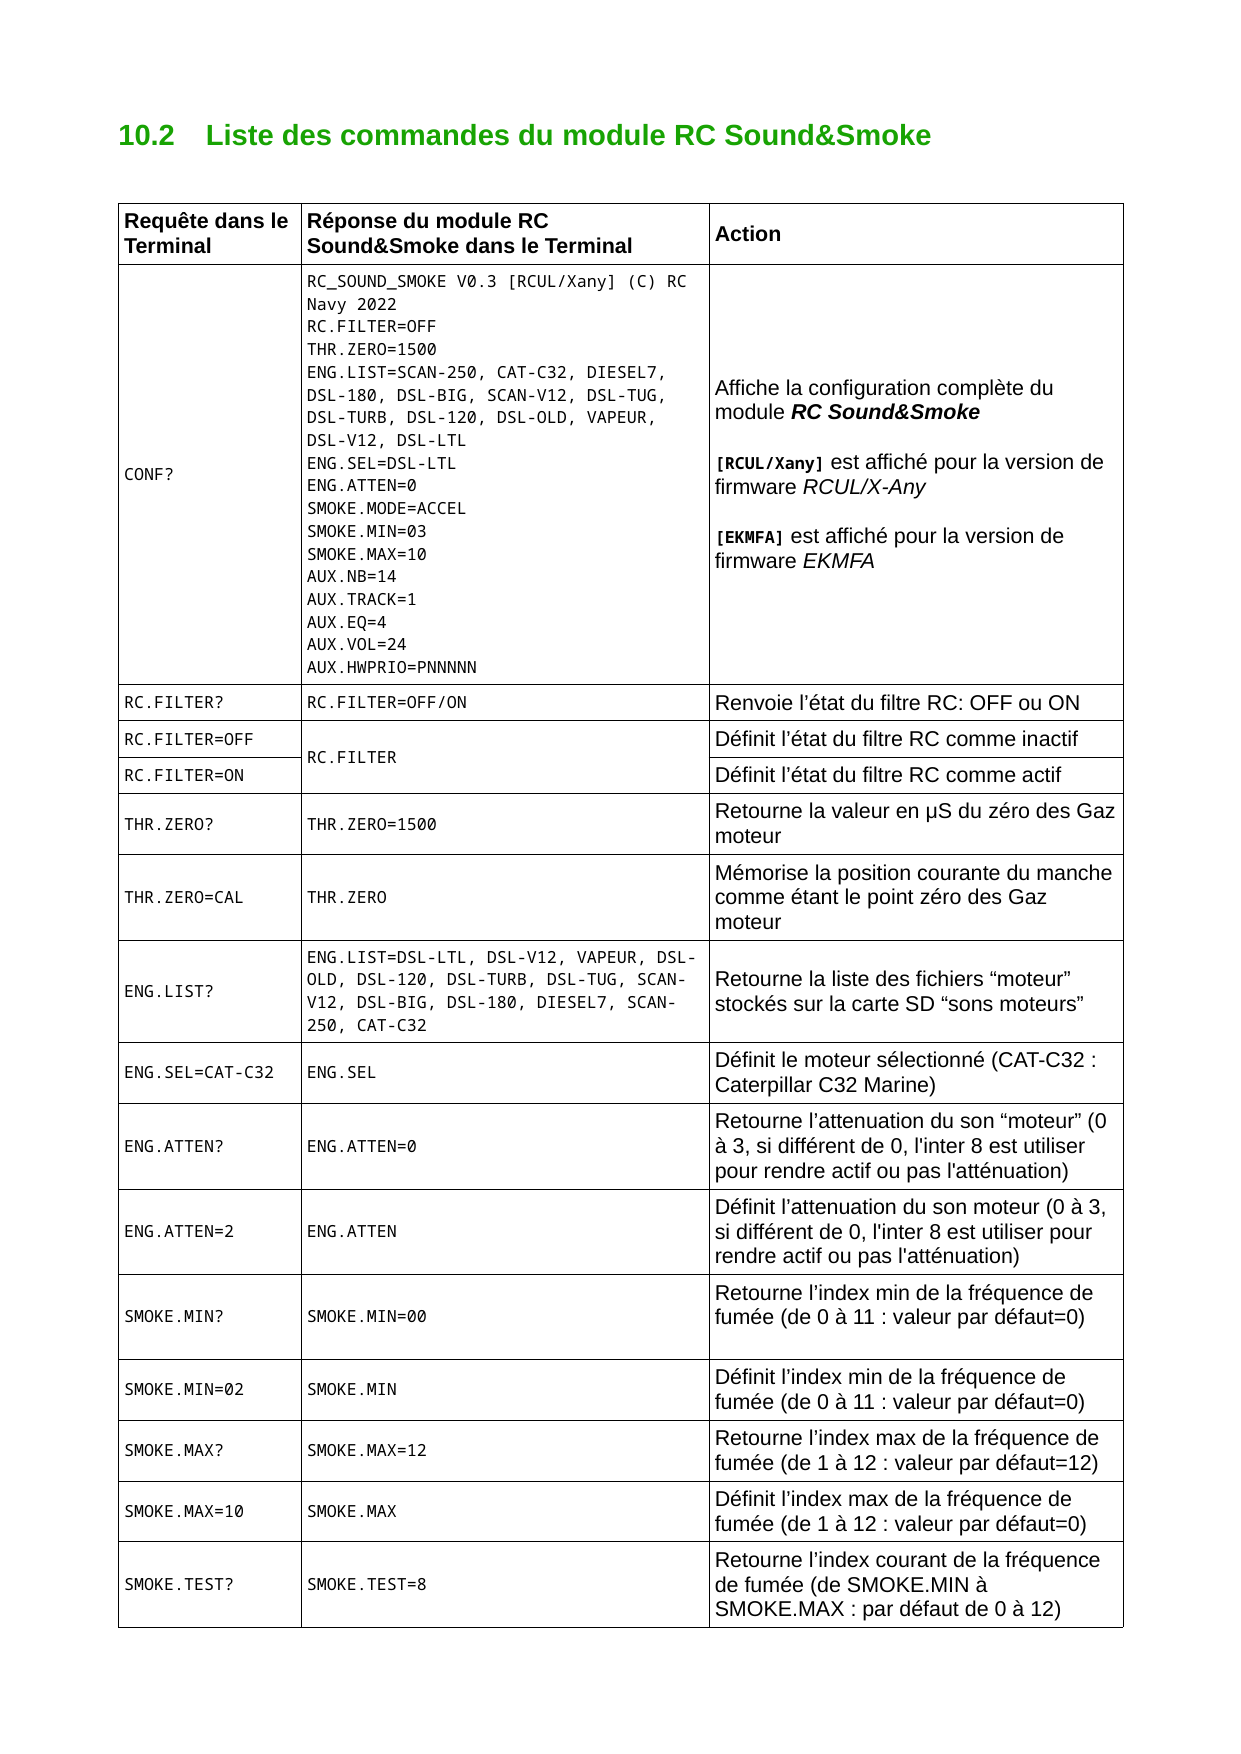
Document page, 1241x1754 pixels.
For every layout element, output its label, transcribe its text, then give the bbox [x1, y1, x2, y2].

table_cell SMOKE.MAX? [119, 1421, 301, 1481]
table_cell RC.FILTER [302, 721, 709, 793]
table_cell Retourne l’index courant de la fréquence de fumée (de SMOKE.MIN à SMOKE.MAX : par défaut de 0 à 12) [710, 1542, 1123, 1627]
table_cell SMOKE.MIN=00 [302, 1275, 709, 1359]
table_cell Définit l’état du filtre RC comme actif [710, 758, 1123, 793]
table_cell THR.ZERO? [119, 794, 301, 854]
table_cell RC.FILTER=OFF [119, 721, 301, 757]
table_cell Mémorise la position courante du manche comme étant le point zéro des Gaz moteur [710, 855, 1123, 939]
table_cell THR.ZERO [302, 855, 709, 939]
table_cell ENG.ATTEN? [119, 1104, 301, 1188]
table_cell Définit l’index min de la fréquence de fumée (de 0 à 11 : valeur par défaut=0) [710, 1360, 1123, 1419]
subtitle Liste des commandes du module RC Sound&Smoke [118, 118, 1122, 152]
table_cell SMOKE.MAX [302, 1482, 709, 1541]
table_cell Renvoie l’état du filtre RC: OFF ou ON [710, 685, 1123, 720]
table_cell RC.FILTER=OFF/ON [302, 685, 709, 720]
table_header Requête dans le Terminal [119, 204, 301, 264]
table_cell THR.ZERO=1500 [302, 794, 709, 854]
table_cell SMOKE.TEST=8 [302, 1542, 709, 1627]
table_cell RC_SOUND_SMOKE V0.3 [RCUL/Xany] (C) RC Navy 2022 RC.FILTER=OFF THR.ZERO=1500 ENG.LIST=SCAN-250, CAT-C32, DIESEL7, DSL-180, DSL-BIG, SCAN-V12, DSL-TUG, DSL-TURB, DSL-120, DSL-OLD, VAPEUR, DSL-V12, DSL-LTL ENG.SEL=DSL-LTL ENG.ATTEN=0 SMOKE.MODE=ACCEL SMOKE.MIN=03 SMOKE.MAX=10 AUX.NB=14 AUX.TRACK=1 AUX.EQ=4 AUX.VOL=24 AUX.HWPRIO=PNNNNN [302, 265, 709, 684]
table_cell Retourne l’attenuation du son “moteur” (0 à 3, si différent de 0, l'inter 8 est utiliser pour rendre actif ou pas l'atténuation) [710, 1104, 1123, 1188]
table_cell ENG.ATTEN=0 [302, 1104, 709, 1188]
table_cell SMOKE.MIN [302, 1360, 709, 1419]
table_cell Définit l’état du filtre RC comme inactif [710, 721, 1123, 757]
table_cell Retourne la liste des fichiers “moteur” stockés sur la carte SD “sons moteurs” [710, 941, 1123, 1042]
table_cell Définit l’attenuation du son moteur (0 à 3, si différent de 0, l'inter 8 est utiliser pour rendre actif ou pas l'atténuation) [710, 1190, 1123, 1274]
table_cell SMOKE.TEST? [119, 1542, 301, 1627]
table_cell SMOKE.MIN=02 [119, 1360, 301, 1419]
table_cell ENG.SEL [302, 1043, 709, 1103]
table_header Action [710, 204, 1123, 264]
table_cell Retourne l’index min de la fréquence de fumée (de 0 à 11 : valeur par défaut=0) [710, 1275, 1123, 1359]
table_cell THR.ZERO=CAL [119, 855, 301, 939]
table_cell Définit le moteur sélectionné (CAT-C32 : Caterpillar C32 Marine) [710, 1043, 1123, 1103]
table_cell ENG.SEL=CAT-C32 [119, 1043, 301, 1103]
table_cell Retourne la valeur en μS du zéro des Gaz moteur [710, 794, 1123, 854]
table_cell ENG.LIST? [119, 941, 301, 1042]
table_cell ENG.LIST=DSL-LTL, DSL-V12, VAPEUR, DSL-OLD, DSL-120, DSL-TURB, DSL-TUG, SCAN-V12, DSL-BIG, DSL-180, DIESEL7, SCAN-250, CAT-C32 [302, 941, 709, 1042]
table_cell ENG.ATTEN [302, 1190, 709, 1274]
table_cell ENG.ATTEN=2 [119, 1190, 301, 1274]
table_cell SMOKE.MAX=12 [302, 1421, 709, 1481]
table_cell RC.FILTER=ON [119, 758, 301, 793]
table_cell CONF? [119, 265, 301, 684]
table_cell Définit l’index max de la fréquence de fumée (de 1 à 12 : valeur par défaut=0) [710, 1482, 1123, 1541]
table_cell RC.FILTER? [119, 685, 301, 720]
table_cell SMOKE.MIN? [119, 1275, 301, 1359]
table_header Réponse du module RC Sound&Smoke dans le Terminal [302, 204, 709, 264]
table_cell Retourne l’index max de la fréquence de fumée (de 1 à 12 : valeur par défaut=12) [710, 1421, 1123, 1481]
table_cell Affiche la configuration complète du module RC Sound&Smoke [RCUL/Xany] est affiché pour la version de firmware RCUL/X-Any [EKMFA] est affiché pour la version de firmware EKMFA [710, 265, 1123, 684]
table_cell SMOKE.MAX=10 [119, 1482, 301, 1541]
